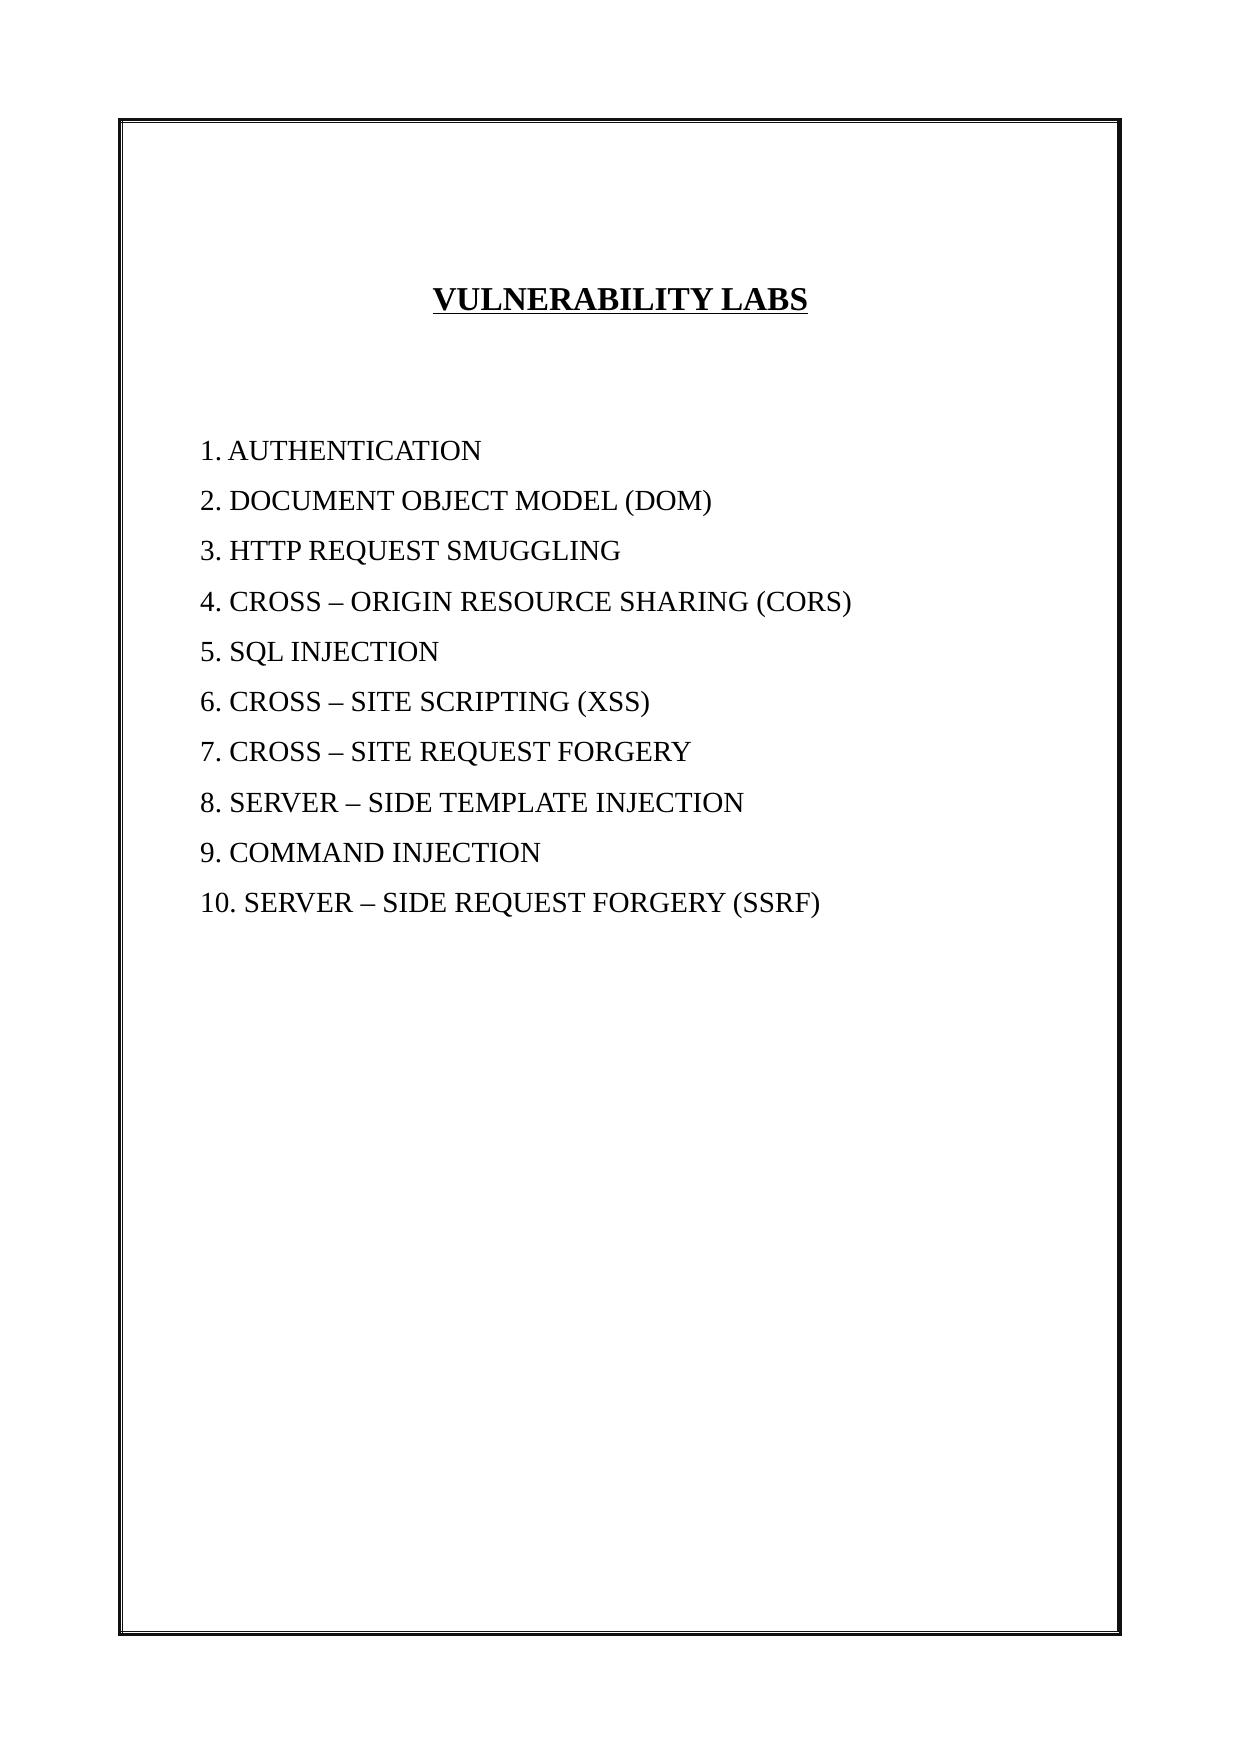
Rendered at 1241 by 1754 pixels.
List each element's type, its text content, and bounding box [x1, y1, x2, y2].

text 3. HTTP REQUEST SMUGGLING [126, 533, 1114, 567]
text 4. CROSS – ORIGIN RESOURCE SHARING (CORS) [126, 584, 1114, 617]
text VULNERABILITY LABS [126, 279, 1114, 318]
text 7. CROSS – SITE REQUEST FORGERY [126, 734, 1114, 768]
text 9. COMMAND INJECTION [126, 835, 1114, 869]
text 1. AUTHENTICATION [126, 433, 1114, 466]
text 2. DOCUMENT OBJECT MODEL (DOM) [126, 483, 1114, 517]
text 10. SERVER – SIDE REQUEST FORGERY (SSRF) [126, 886, 1114, 919]
text 5. SQL INJECTION [126, 634, 1114, 667]
text 6. CROSS – SITE SCRIPTING (XSS) [126, 684, 1114, 718]
text 8. SERVER – SIDE TEMPLATE INJECTION [126, 785, 1114, 818]
